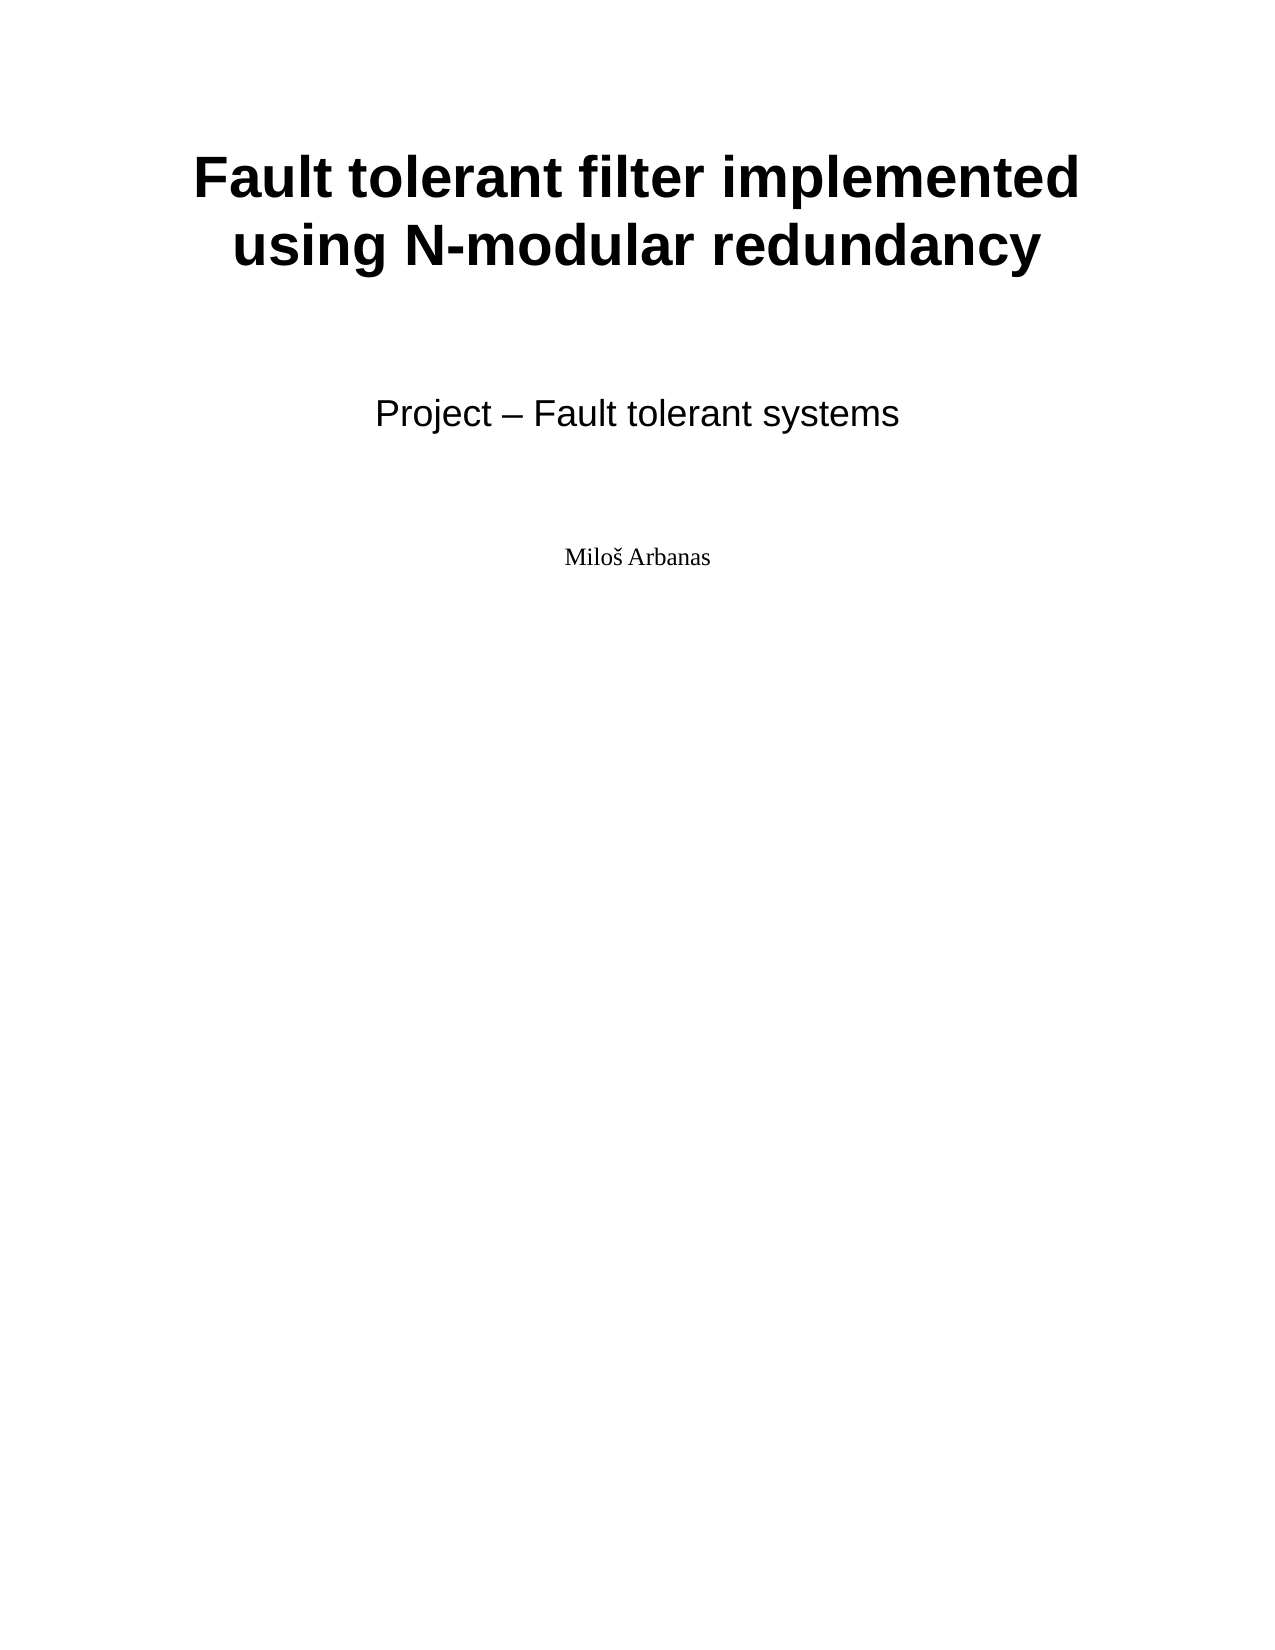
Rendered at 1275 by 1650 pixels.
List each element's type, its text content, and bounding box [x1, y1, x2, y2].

subtitle Project – Fault tolerant systems [118, 391, 1157, 434]
title Fault tolerant filter implemented using N-modular redundancy [118, 143, 1157, 277]
text Miloš Arbanas [118, 542, 1157, 571]
